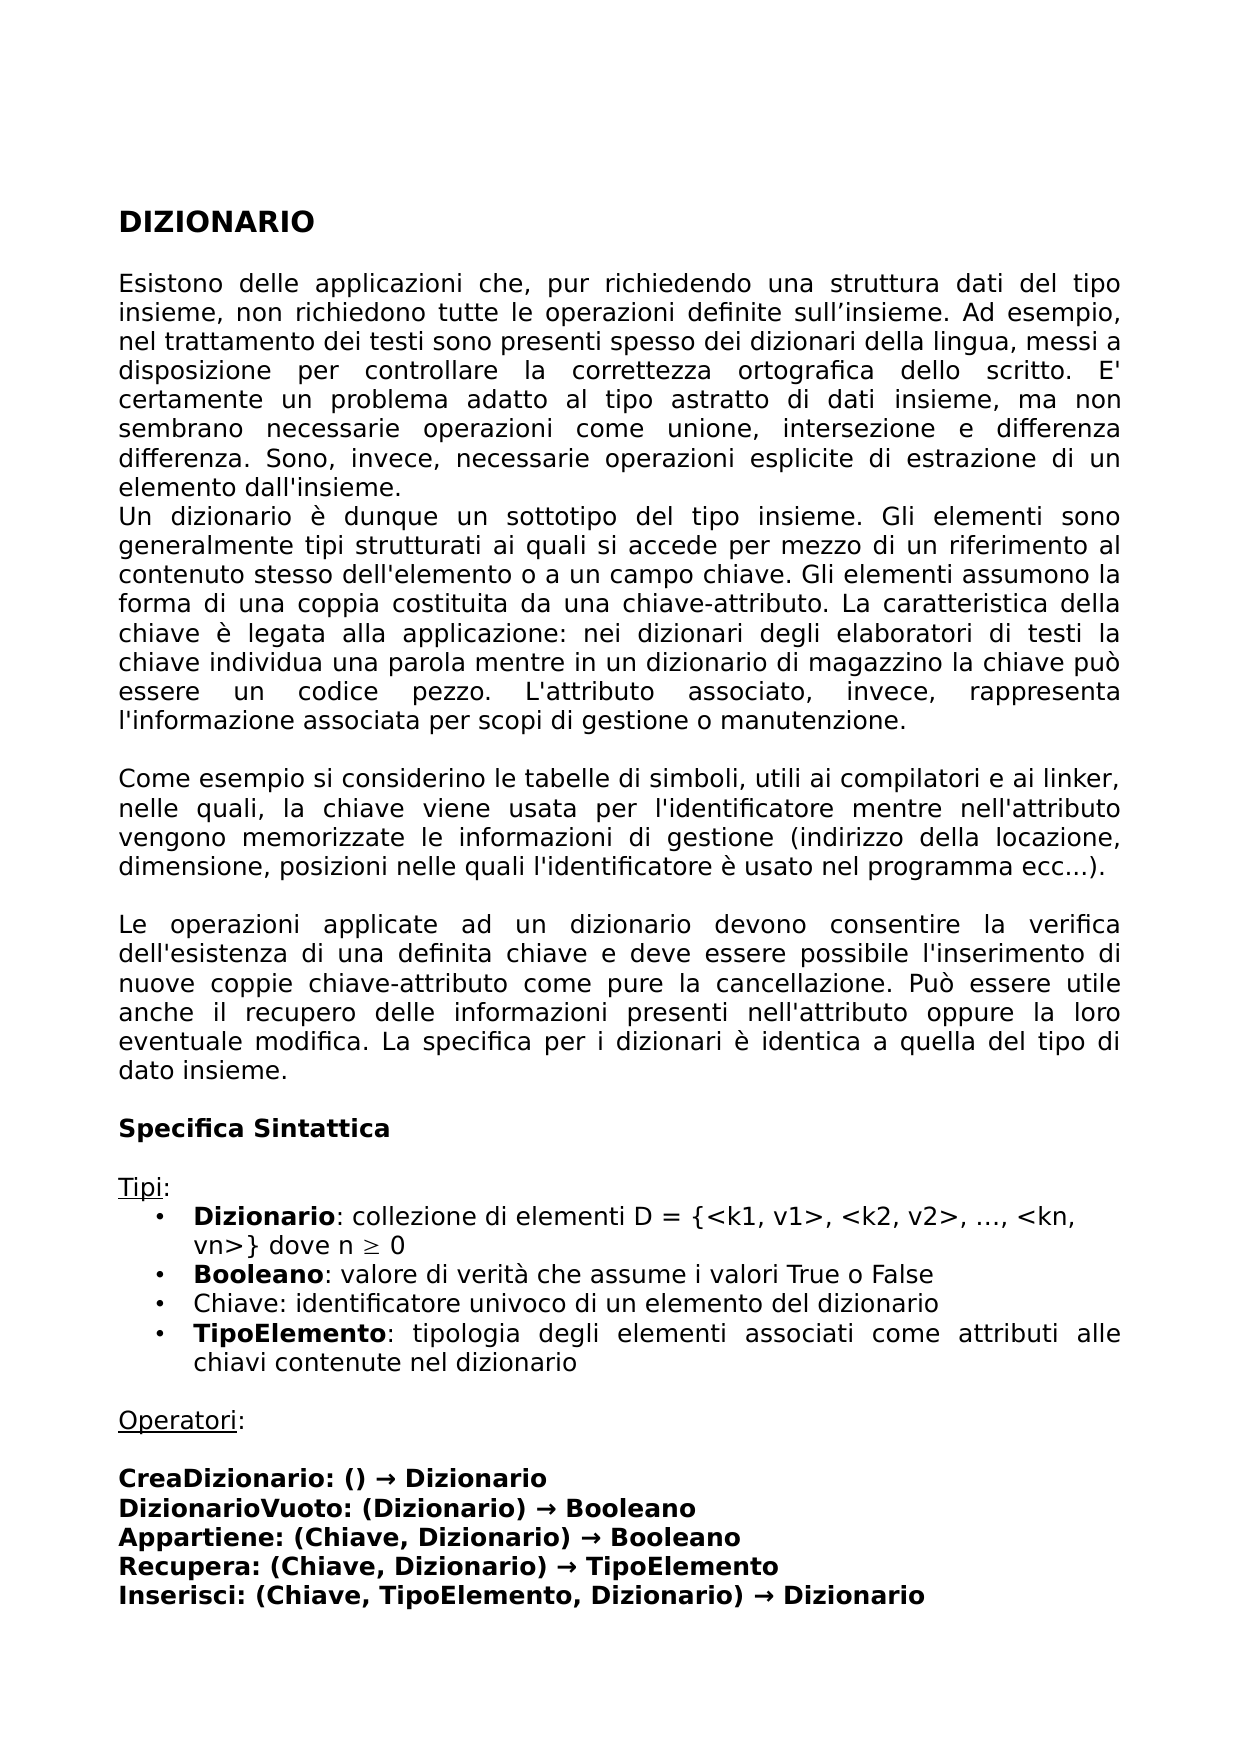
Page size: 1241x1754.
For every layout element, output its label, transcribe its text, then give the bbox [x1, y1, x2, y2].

text Specifica Sintattica [118, 1114, 1122, 1144]
text Come esempio si considerino le tabelle di simboli, utili ai compilatori e ai linker, nelle quali, la chiave viene usata per l'identificatore mentre nell'attributo vengono memorizzate le informazioni di gestione (indirizzo della locazione, dimensione, posizioni nelle quali l'identificatore è usato nel programma ecc...). [118, 764, 1122, 881]
text Un dizionario è dunque un sottotipo del tipo insieme. Gli elementi sono generalmente tipi strutturati ai quali si accede per mezzo di un riferimento al contenuto stesso dell'elemento o a un campo chiave. Gli elementi assumono la forma di una coppia costituita da una chiave-attributo. La caratteristica della chiave è legata alla applicazione: nei dizionari degli elaboratori di testi la chiave individua una parola mentre in un dizionario di magazzino la chiave può essere un codice pezzo. L'attributo associato, invece, rappresenta l'informazione associata per scopi di gestione o manutenzione. [118, 502, 1122, 735]
text CreaDizionario: () → Dizionario [118, 1464, 1122, 1494]
text DIZIONARIO [118, 206, 1122, 239]
text Esistono delle applicazioni che, pur richiedendo una struttura dati del tipo insieme, non richiedono tutte le operazioni definite sull’insieme. Ad esempio, nel trattamento dei testi sono presenti spesso dei dizionari della lingua, messi a disposizione per controllare la correttezza ortografica dello scritto. E' certamente un problema adatto al tipo astratto di dati insieme, ma non sembrano necessarie operazioni come unione, intersezione e differenza differenza. Sono, invece, necessarie operazioni esplicite di estrazione di un elemento dall'insieme. [118, 269, 1122, 502]
list Booleano: valore di verità che assume i valori True o False [156, 1260, 1122, 1289]
text DizionarioVuoto: (Dizionario) → Booleano [118, 1494, 1122, 1523]
text Recupera: (Chiave, Dizionario) → TipoElemento [118, 1552, 1122, 1581]
text Tipi: [118, 1173, 1122, 1202]
text Le operazioni applicate ad un dizionario devono consentire la verifica dell'esistenza di una definita chiave e deve essere possibile l'inserimento di nuove coppie chiave-attributo come pure la cancellazione. Può essere utile anche il recupero delle informazioni presenti nell'attributo oppure la loro eventuale modifica. La specifica per i dizionari è identica a quella del tipo di dato insieme. [118, 910, 1122, 1085]
list Dizionario: collezione di elementi D = {<k1, v1>, <k2, v2>, …, <kn, vn>} dove n ³ 0 [156, 1202, 1122, 1260]
list TipoElemento: tipologia degli elementi associati come attributi alle chiavi contenute nel dizionario [156, 1319, 1122, 1377]
text Operatori: [118, 1406, 1122, 1435]
text Appartiene: (Chiave, Dizionario) → Booleano [118, 1523, 1122, 1552]
text Inserisci: (Chiave, TipoElemento, Dizionario) → Dizionario [118, 1581, 1122, 1610]
list Chiave: identificatore univoco di un elemento del dizionario [156, 1289, 1122, 1319]
